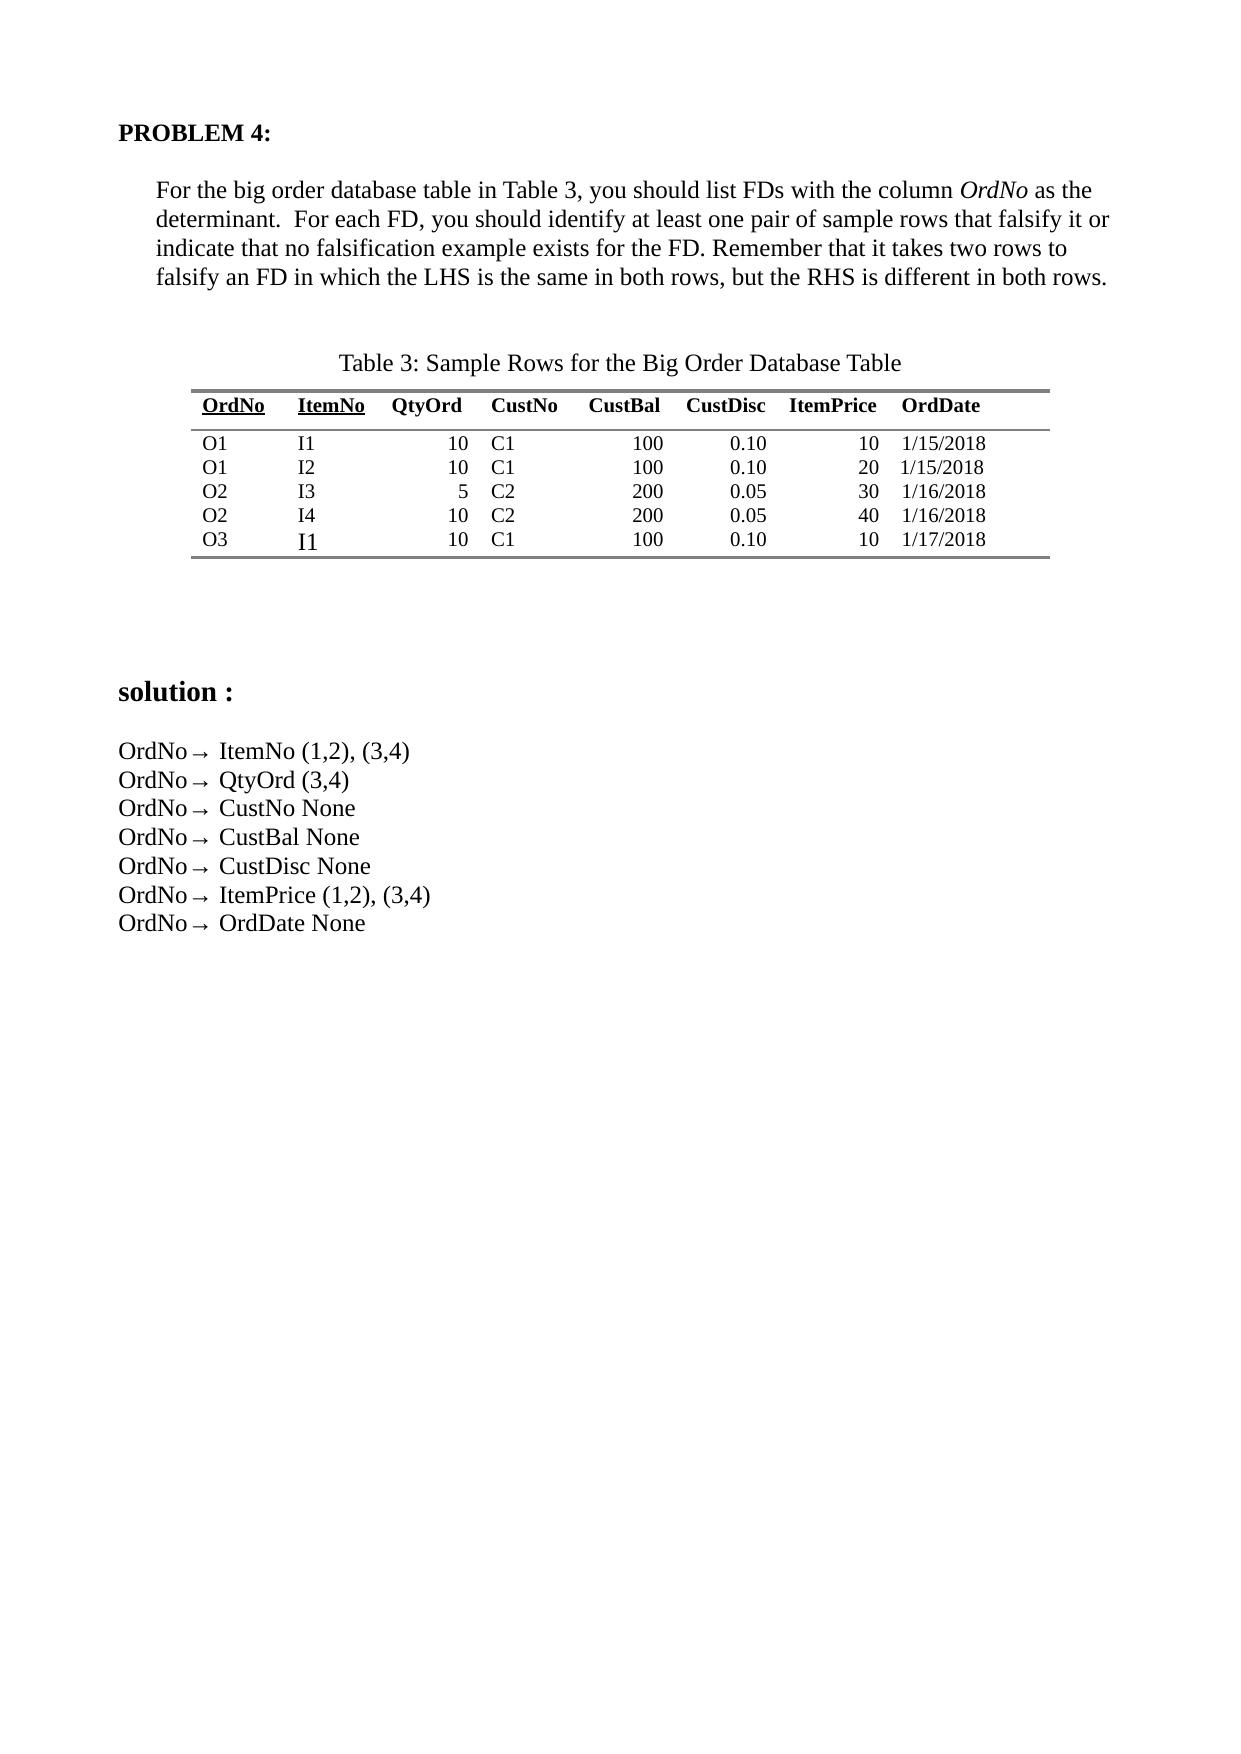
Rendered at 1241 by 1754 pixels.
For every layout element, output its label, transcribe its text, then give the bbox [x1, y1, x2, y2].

table_cell 0.10 [675, 527, 778, 556]
table_cell 0.10 [675, 455, 778, 479]
table_cell 10 [778, 527, 890, 556]
table_cell 0.10 [675, 431, 778, 455]
table_cell 1/16/2018 [890, 503, 1049, 527]
table_cell 1/15/2018 [890, 431, 1049, 455]
table_cell 10 [380, 503, 479, 527]
table_header OrdDate [890, 393, 1049, 429]
table_cell I4 [286, 503, 380, 527]
table_cell 10 [380, 431, 479, 455]
table_cell O1 [191, 431, 286, 455]
table_cell O1 [191, 455, 286, 479]
table_cell I3 [286, 479, 380, 503]
table_cell o3 [191, 527, 286, 556]
table_cell 40 [778, 503, 890, 527]
table_header QtyOrd [380, 393, 479, 429]
table_cell 100 [577, 527, 674, 556]
table_cell 1/17/2018 [890, 527, 1049, 556]
table_cell 10 [380, 527, 479, 556]
table_cell C1 [480, 431, 577, 455]
table_cell 0.05 [675, 479, 778, 503]
table_header OrdNo [191, 393, 286, 429]
table_cell 100 [577, 431, 674, 455]
table_header ItemPrice [778, 393, 890, 429]
list For the big order database table in Table 3, you should list FDs with the column OrdNo as the determinant. For each FD, you should identify at least one pair of sample rows that falsify it or indicate that no falsification example exists for the FD. Remember that it takes two rows to falsify an FD in which the LHS is the same in both rows, but the RHS is different in both rows. [118, 176, 1122, 291]
table_header CustNo [480, 393, 577, 429]
table_header ItemNo [286, 393, 380, 429]
table_cell 1/15/2018 [890, 455, 1049, 479]
table_cell 200 [577, 479, 674, 503]
table_cell 10 [778, 431, 890, 455]
table_cell C2 [480, 503, 577, 527]
text solution : OrdNo→ ItemNo (1,2), (3,4) OrdNo→ QtyOrd (3,4) OrdNo→ CustNo None OrdNo→ CustBal None OrdNo→ CustDisc None OrdNo→ ItemPrice (1,2), (3,4) OrdNo→ OrdDate None [118, 674, 1122, 937]
title Table 3: Sample Rows for the Big Order Database Table [118, 348, 1122, 377]
table_header CustDisc [675, 393, 778, 429]
table_cell I1 [286, 431, 380, 455]
table_cell C1 [480, 455, 577, 479]
table_cell C2 [480, 479, 577, 503]
table_cell 200 [577, 503, 674, 527]
table_cell 10 [380, 455, 479, 479]
table_cell C1 [480, 527, 577, 556]
table_cell 5 [380, 479, 479, 503]
table_cell 30 [778, 479, 890, 503]
table_cell 1/16/2018 [890, 479, 1049, 503]
table_cell I2 [286, 455, 380, 479]
table_cell 0.05 [675, 503, 778, 527]
text PROBLEM 4: [118, 118, 1122, 147]
table_cell 20 [778, 455, 890, 479]
table_header CustBal [577, 393, 674, 429]
table_cell 100 [577, 455, 674, 479]
table_cell O2 [191, 503, 286, 527]
table_cell O2 [191, 479, 286, 503]
table_cell I1 [286, 527, 380, 556]
